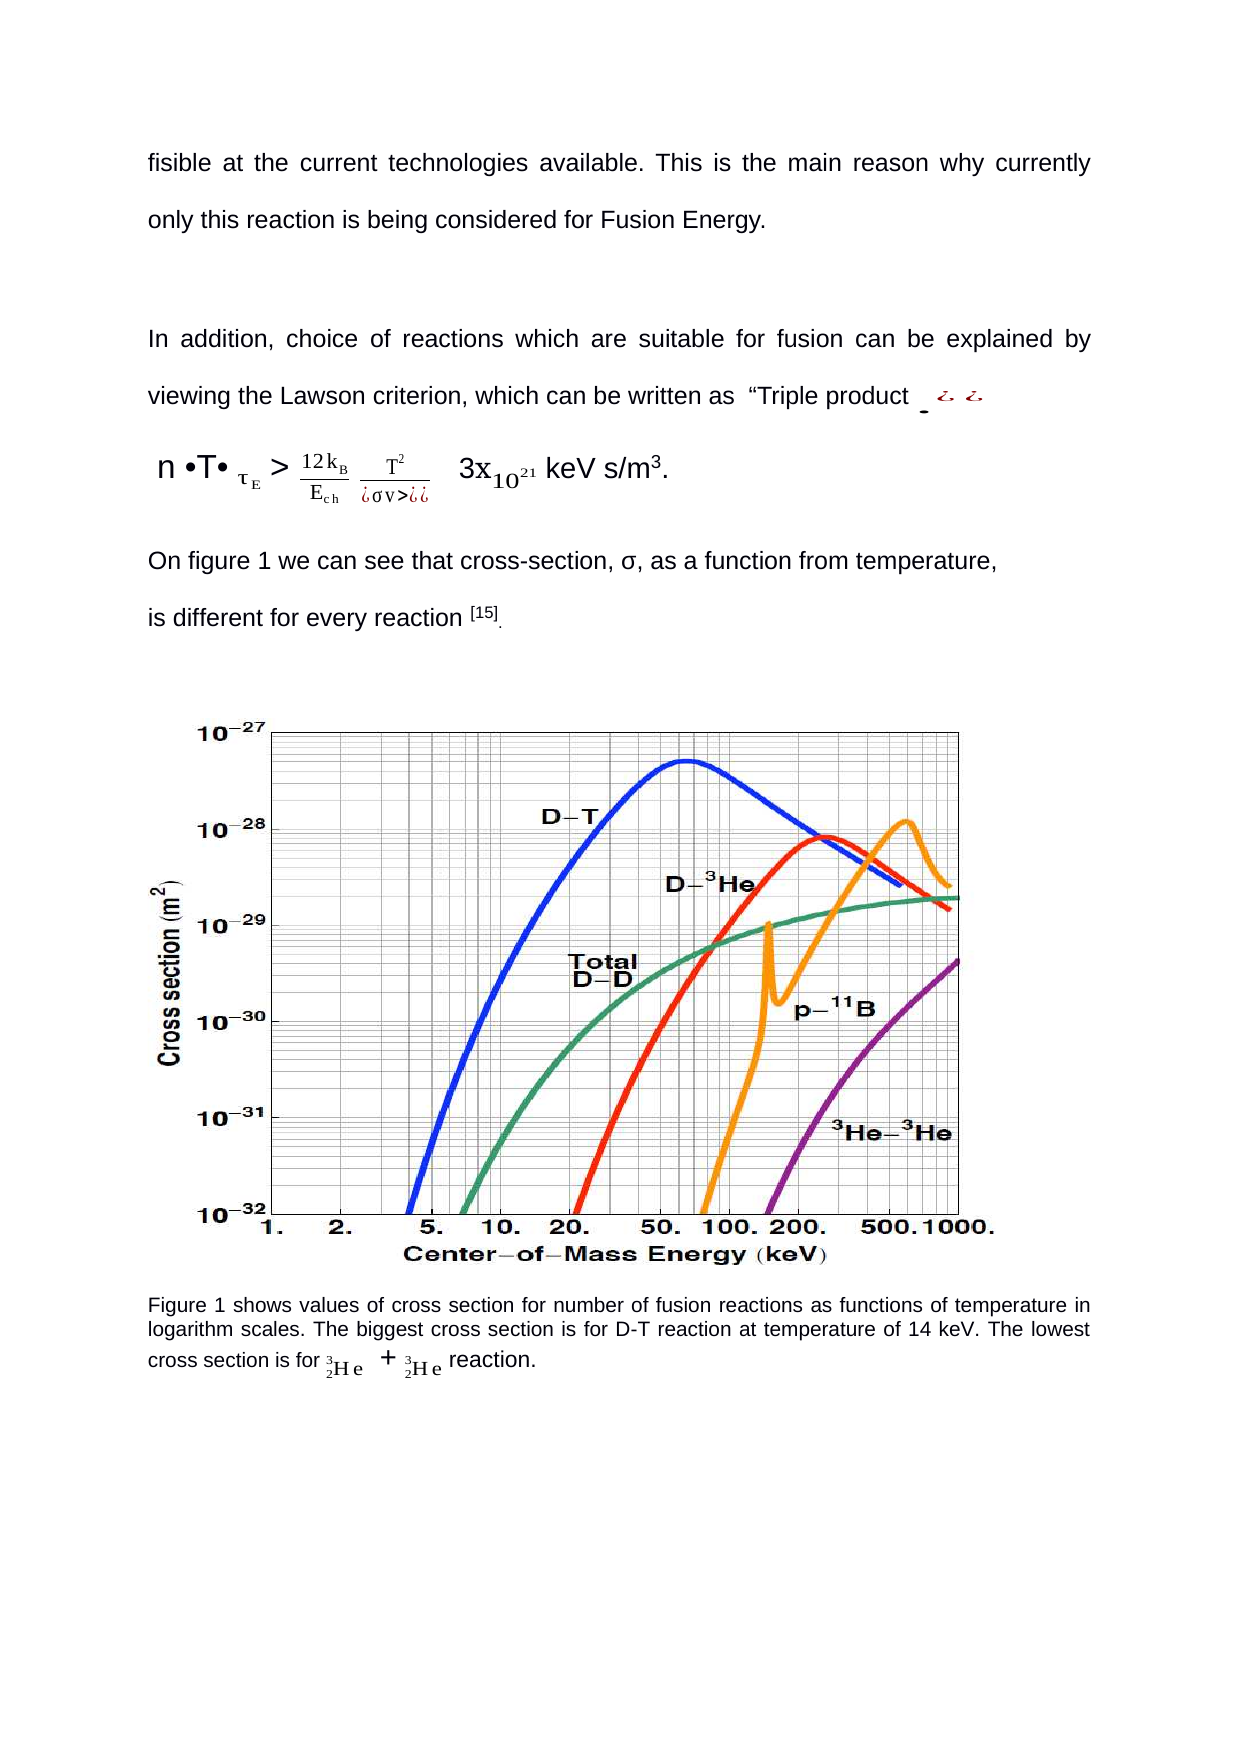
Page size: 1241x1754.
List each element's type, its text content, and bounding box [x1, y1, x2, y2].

text is different for every reaction [15]. [148, 603, 1092, 632]
text to contrast to others has a very big cross section and relatively law ignition temperature of 10 keV. Achieving this temperature of 10 keV or K is already fisible at the current technologies available. This is the main reason why currently only this reaction is being considered for Fusion Energy. [148, 148, 1092, 234]
text In addition, choice of reactions which are suitable for fusion can be explained by viewing the Lawson criterion, which can be written as “Triple product [148, 324, 1092, 419]
text Figure 1 shows values of cross section for number of fusion reactions as functions of temperature in logarithm scales. The biggest cross section is for D-T reaction at temperature of 14 keV. The lowest cross section is for + reaction. [148, 1292, 1092, 1382]
text n •T• > 3x keV s/m3. [148, 447, 1092, 507]
text On figure 1 we can see that cross-section, σ, as a function from temperature, [148, 546, 1092, 575]
